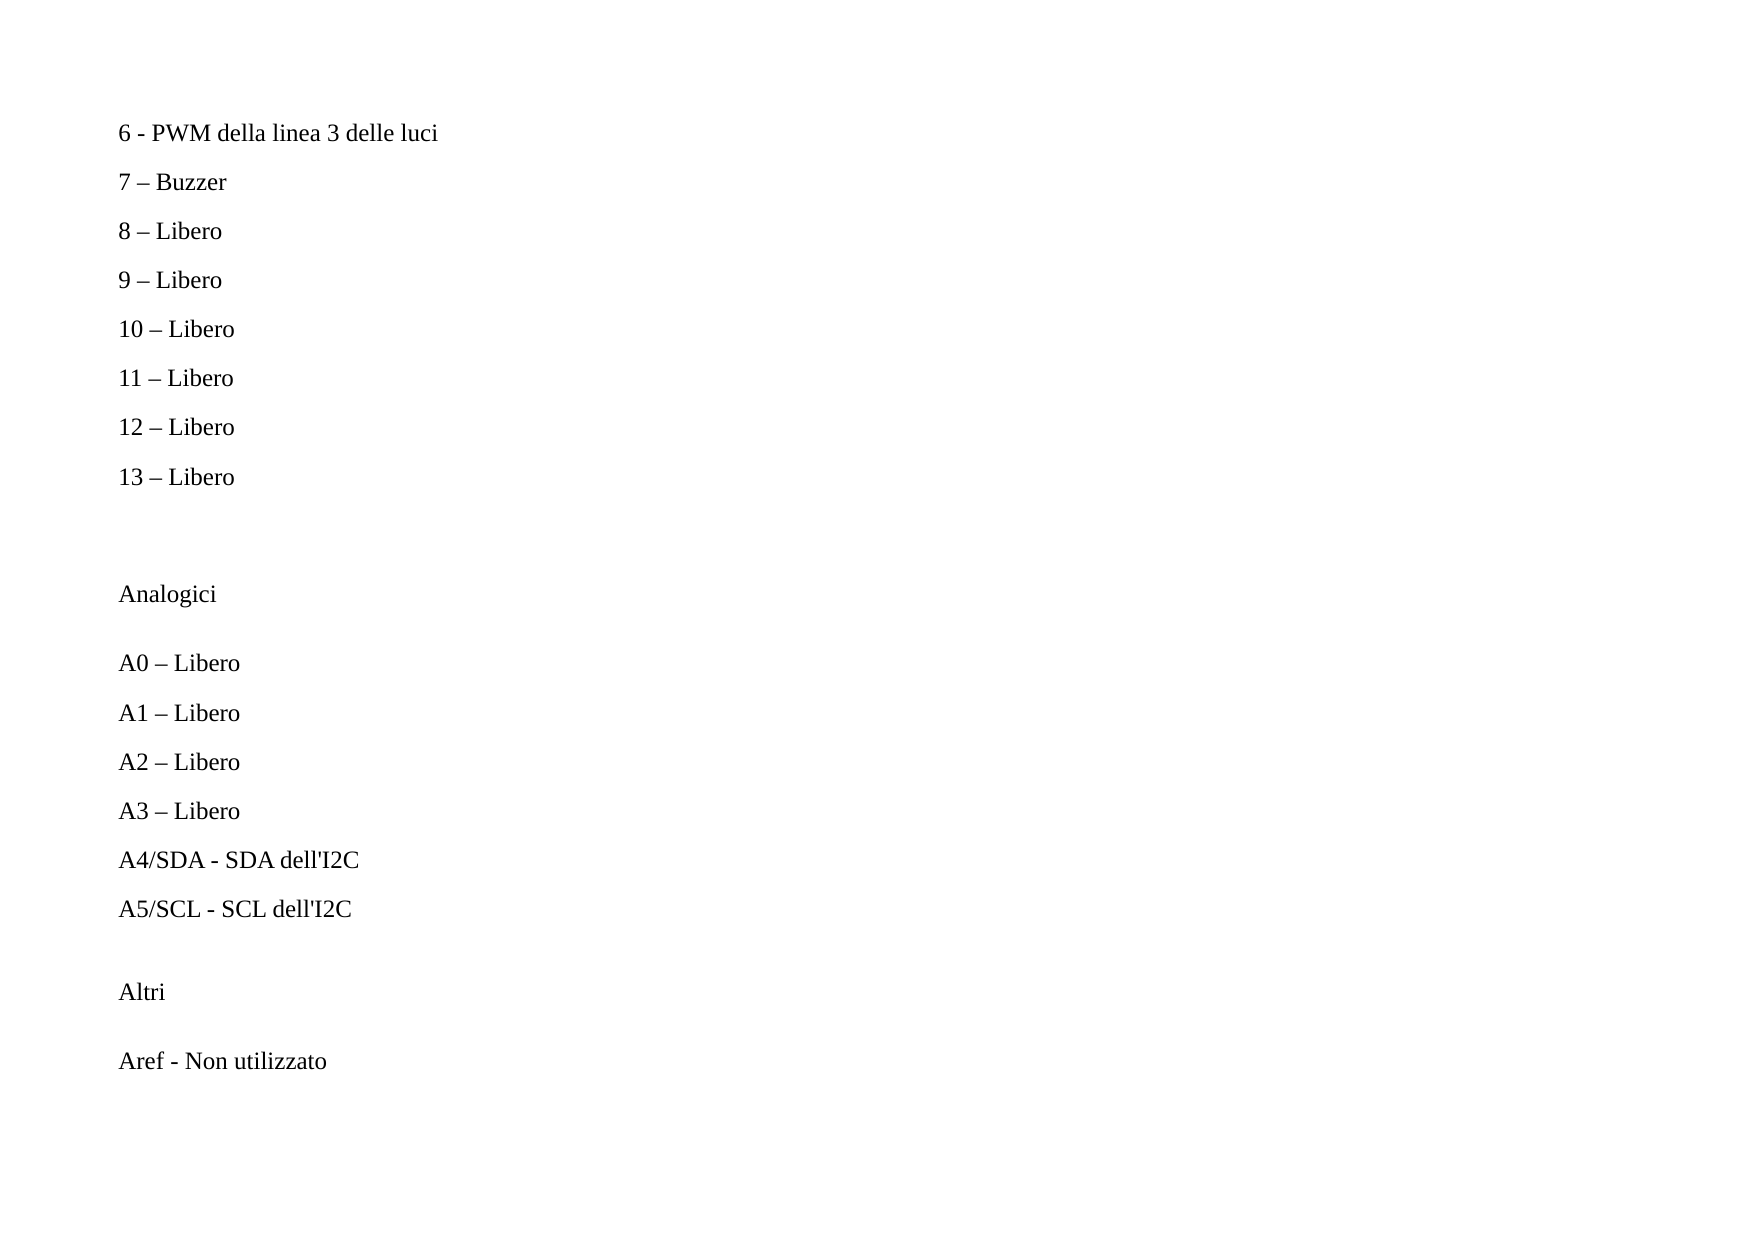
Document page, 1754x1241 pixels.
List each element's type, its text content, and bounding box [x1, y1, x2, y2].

text 13 – Libero [118, 462, 1636, 490]
text Analogici A0 – Libero [118, 511, 1636, 677]
text 11 – Libero [118, 363, 1636, 392]
text A1 – Libero [118, 698, 1636, 726]
text 6 - PWM della linea 3 delle luci [118, 118, 1636, 147]
text A4/SDA - SDA dell'I2C [118, 845, 1636, 873]
text 7 – Buzzer [118, 167, 1636, 196]
text A2 – Libero [118, 747, 1636, 775]
text 8 – Libero [118, 216, 1636, 245]
text 10 – Libero [118, 314, 1636, 343]
text A5/SCL - SCL dell'I2C [118, 894, 1636, 923]
text 12 – Libero [118, 412, 1636, 441]
text Altri Aref - Non utilizzato [118, 943, 1636, 1075]
text A3 – Libero [118, 796, 1636, 824]
text 9 – Libero [118, 265, 1636, 294]
